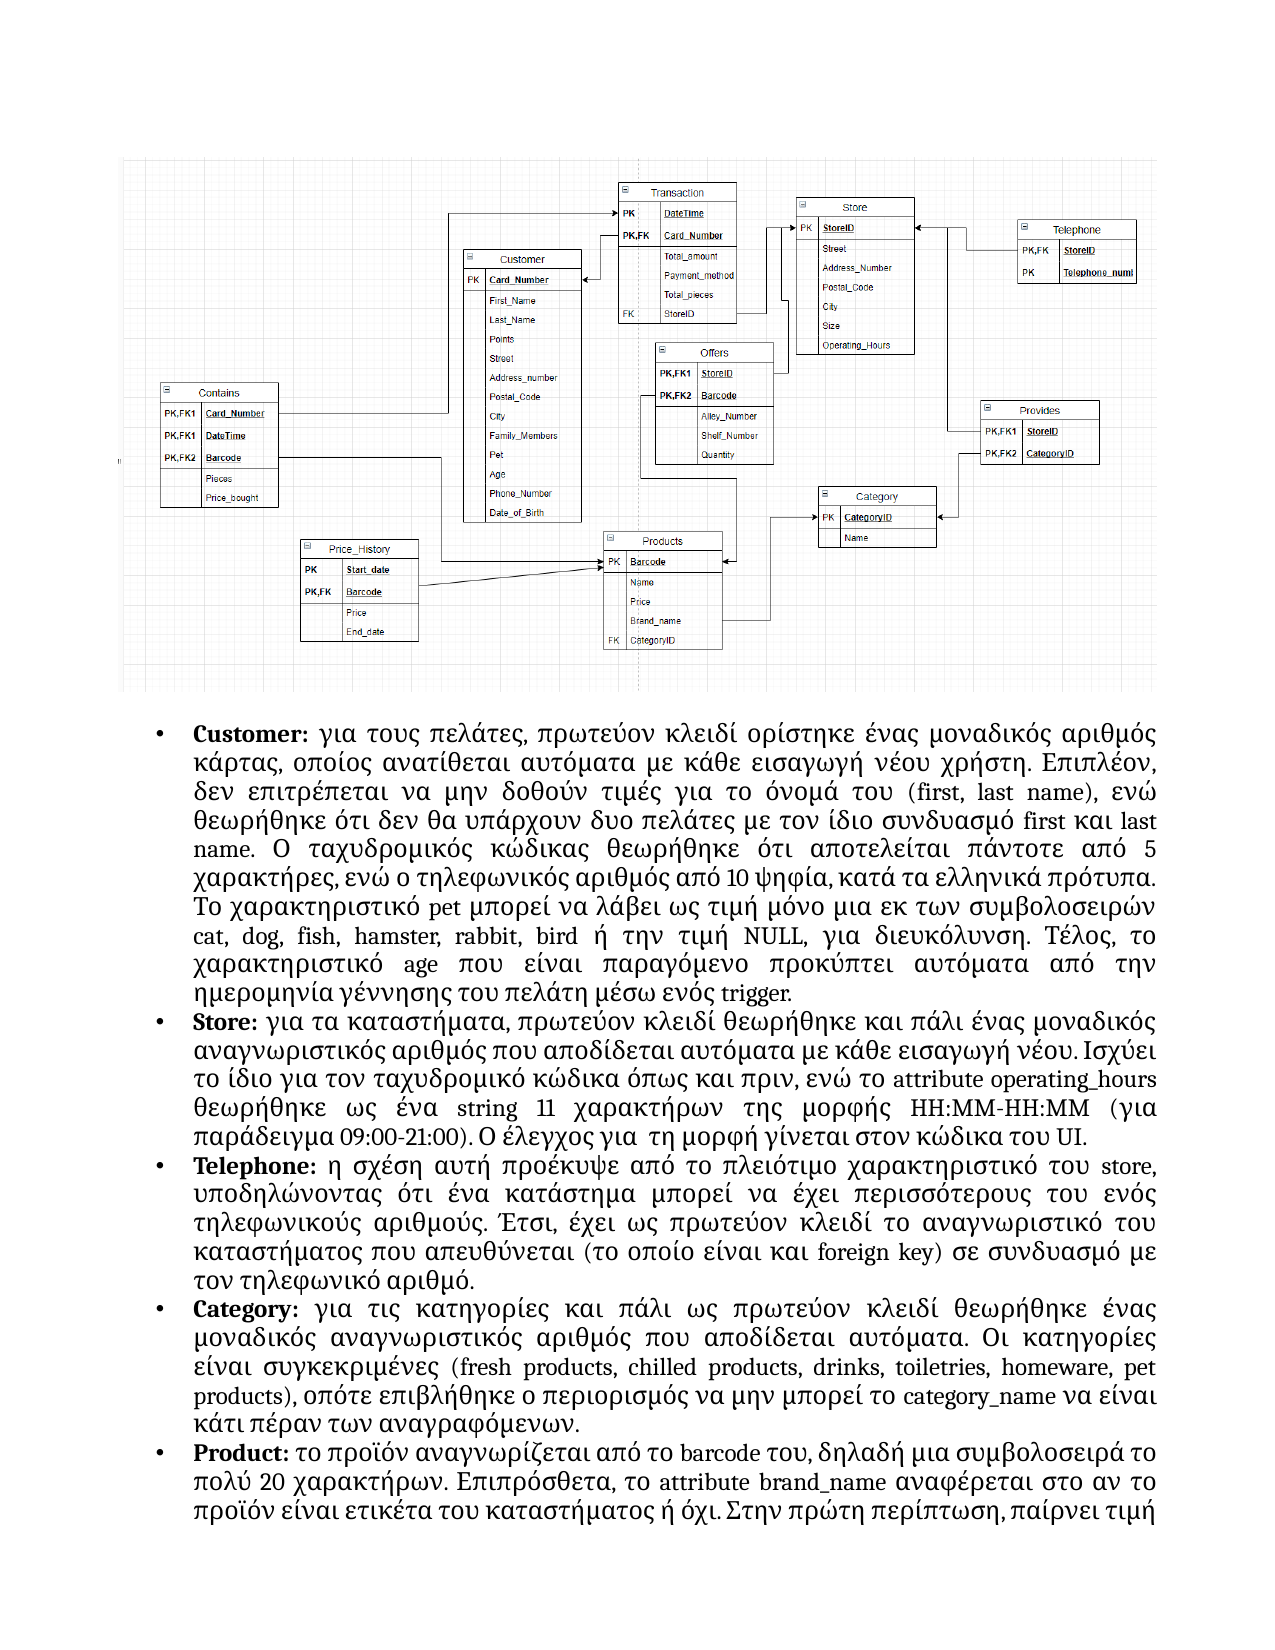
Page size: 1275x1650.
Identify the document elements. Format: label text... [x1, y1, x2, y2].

list Category: για τις κατηγορίες και πάλι ως πρωτεύον κλειδί θεωρήθηκε ένας μοναδικός αναγνωριστικός αριθμός που αποδίδεται αυτόματα. Οι κατηγορίες είναι συγκεκριμένες (fresh products, chilled products, drinks, toiletries, homeware, pet products), οπότε επιβλήθηκε ο περιορισμός να μην μπορεί το category_name να είναι κάτι πέραν των αναγραφόμενων. [156, 1295, 1157, 1439]
list Customer: για τους πελάτες, πρωτεύον κλειδί ορίστηκε ένας μοναδικός αριθμός κάρτας, οποίος ανατίθεται αυτόματα με κάθε εισαγωγή νέου χρήστη. Επιπλέον, δεν επιτρέπεται να μην δοθούν τιμές για το όνομά του (first, last name), ενώ θεωρήθηκε ότι δεν θα υπάρχουν δυο πελάτες με τον ίδιο συνδυασμό first και last name. Ο ταχυδρομικός κώδικας θεωρήθηκε ότι αποτελείται πάντοτε από 5 χαρακτήρες, ενώ ο τηλεφωνικός αριθμός από 10 ψηφία, κατά τα ελληνικά πρότυπα. Το χαρακτηριστικό pet μπορεί να λάβει ως τιμή μόνο μια εκ των συμβολοσειρών cat, dog, fish, hamster, rabbit, bird ή την τιμή NULL, για διευκόλυνση. Τέλος, το χαρακτηριστικό age που είναι παραγόμενο προκύπτει αυτόματα από την ημερομηνία γέννησης του πελάτη μέσω ενός trigger. [156, 720, 1157, 1008]
list Product: το προϊόν αναγνωρίζεται από το barcode του, δηλαδή μια συμβολοσειρά το πολύ 20 χαρακτήρων. Επιπρόσθετα, το attribute brand_name αναφέρεται στο αν το προϊόν είναι ετικέτα του καταστήματος ή όχι. Στην πρώτη περίπτωση, παίρνει τιμή [156, 1439, 1157, 1525]
list Store: για τα καταστήματα, πρωτεύον κλειδί θεωρήθηκε και πάλι ένας μοναδικός αναγνωριστικός αριθμός που αποδίδεται αυτόματα με κάθε εισαγωγή νέου. Ισχύει το ίδιο για τον ταχυδρομικό κώδικα όπως και πριν, ενώ το attribute operating_hours θεωρήθηκε ως ένα string 11 χαρακτήρων της μορφής HH:MM-HH:MM (για παράδειγμα 09:00-21:00). Ο έλεγχος για τη μορφή γίνεται στον κώδικα του UI. [156, 1008, 1157, 1152]
list Telephone: η σχέση αυτή προέκυψε από το πλειότιμο χαρακτηριστικό του store, υποδηλώνοντας ότι ένα κατάστημα μπορεί να έχει περισσότερους του ενός τηλεφωνικούς αριθμούς. Έτσι, έχει ως πρωτεύον κλειδί το αναγνωριστικό του καταστήματος που απευθύνεται (το οποίο είναι και foreign key) σε συνδυασμό με τον τηλεφωνικό αριθμό. [156, 1152, 1157, 1295]
picture [118, 157, 1157, 692]
